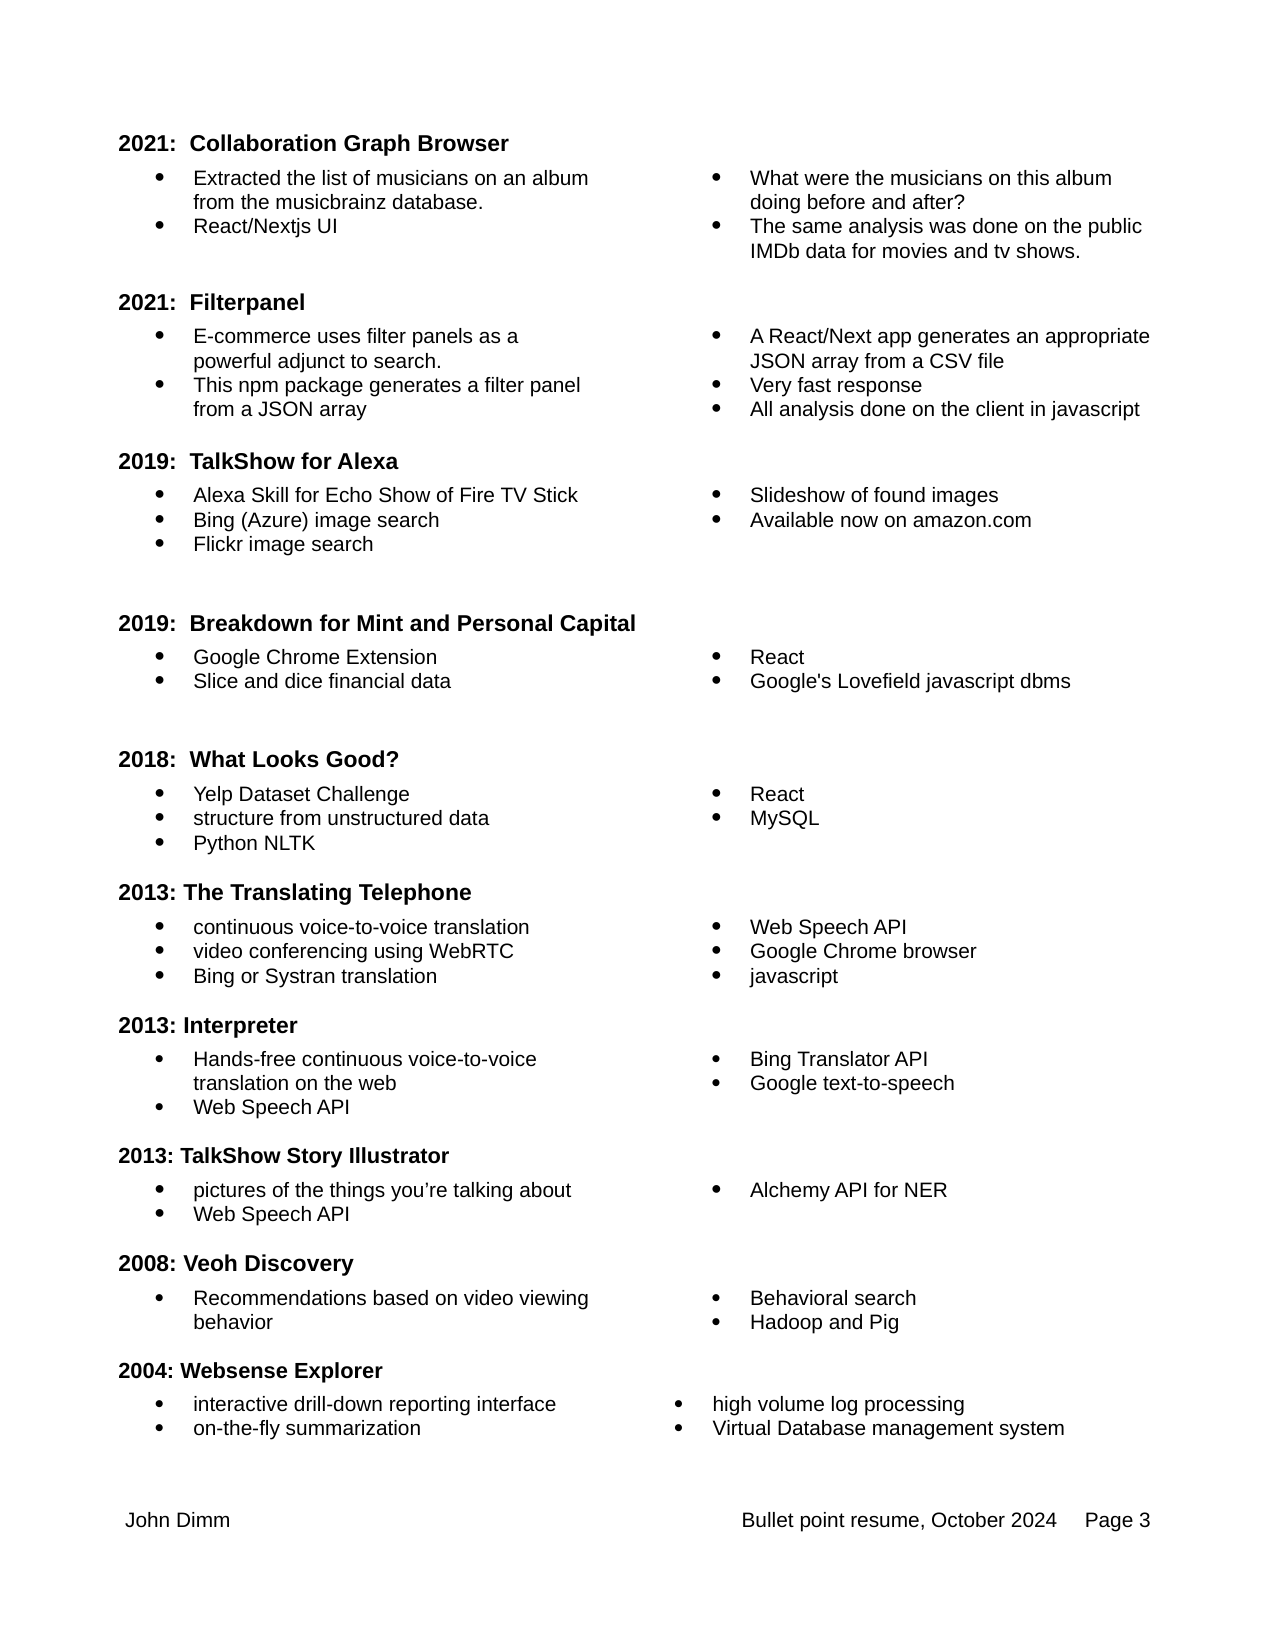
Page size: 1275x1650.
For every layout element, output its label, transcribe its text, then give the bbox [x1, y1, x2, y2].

list Google Chrome Extension [156, 645, 600, 669]
list Bing (Azure) image search [156, 508, 600, 532]
list Alexa Skill for Echo Show of Fire TV Stick [156, 483, 600, 508]
subtitle 2019: TalkShow for Alexa [118, 448, 1157, 474]
list React/Nextjs UI [156, 214, 600, 239]
list Recommendations based on video viewing behavior [156, 1286, 600, 1334]
list Google text-to-speech [712, 1071, 1157, 1095]
list Extracted the list of musicians on an album from the musicbrainz database. [156, 166, 600, 214]
list javascript [712, 963, 1157, 988]
list structure from unstructured data [156, 806, 600, 831]
subtitle 2018: What Looks Good? [118, 746, 1157, 773]
list Web Speech API [712, 914, 1157, 939]
list Slideshow of found images [712, 483, 1157, 508]
list React [712, 782, 1157, 806]
subtitle 2008: Veoh Discovery [118, 1250, 1157, 1277]
list All analysis done on the client in javascript [712, 397, 1157, 422]
list high volume log processing [675, 1392, 1157, 1416]
subtitle 2013: Interpreter [118, 1012, 1157, 1038]
subtitle 2021: Collaboration Graph Browser [118, 130, 1157, 157]
subtitle 2019: Breakdown for Mint and Personal Capital [118, 609, 1157, 636]
list Web Speech API [156, 1095, 600, 1119]
list Web Speech API [156, 1202, 600, 1226]
list interactive drill-down reporting interface [156, 1392, 637, 1416]
list video conferencing using WebRTC [156, 939, 600, 963]
subtitle 2013: The Translating Telephone [118, 879, 1157, 906]
list The same analysis was done on the public IMDb data for movies and tv shows. [712, 214, 1157, 263]
list React [712, 645, 1157, 669]
list Available now on amazon.com [712, 508, 1157, 532]
list on-the-fly summarization [156, 1416, 637, 1440]
list Virtual Database management system [675, 1416, 1157, 1440]
list continuous voice-to-voice translation [156, 914, 600, 939]
list Python NLTK [156, 831, 600, 855]
list Alchemy API for NER [712, 1177, 1157, 1202]
list A React/Next app generates an appropriate JSON array from a CSV file [712, 324, 1157, 373]
list E-commerce uses filter panels as a powerful adjunct to search. [156, 324, 600, 373]
subtitle 2013: TalkShow Story Illustrator [118, 1143, 1157, 1168]
list Bing Translator API [712, 1047, 1157, 1071]
list Very fast response [712, 373, 1157, 397]
list Yelp Dataset Challenge [156, 782, 600, 806]
list Flickr image search [156, 532, 600, 557]
list pictures of the things you’re talking about [156, 1177, 600, 1202]
list Bing or Systran translation [156, 963, 600, 988]
list Google's Lovefield javascript dbms [712, 669, 1157, 694]
list Google Chrome browser [712, 939, 1157, 963]
list Hands-free continuous voice-to-voice translation on the web [156, 1047, 600, 1095]
list What were the musicians on this album doing before and after? [712, 166, 1157, 214]
subtitle 2004: Websense Explorer [118, 1358, 1157, 1383]
list Hadoop and Pig [712, 1310, 1157, 1334]
list This npm package generates a filter panel from a JSON array [156, 373, 600, 421]
list Slice and dice financial data [156, 669, 600, 694]
list Behavioral search [712, 1286, 1157, 1310]
list MySQL [712, 806, 1157, 831]
subtitle 2021: Filterpanel [118, 289, 1157, 315]
